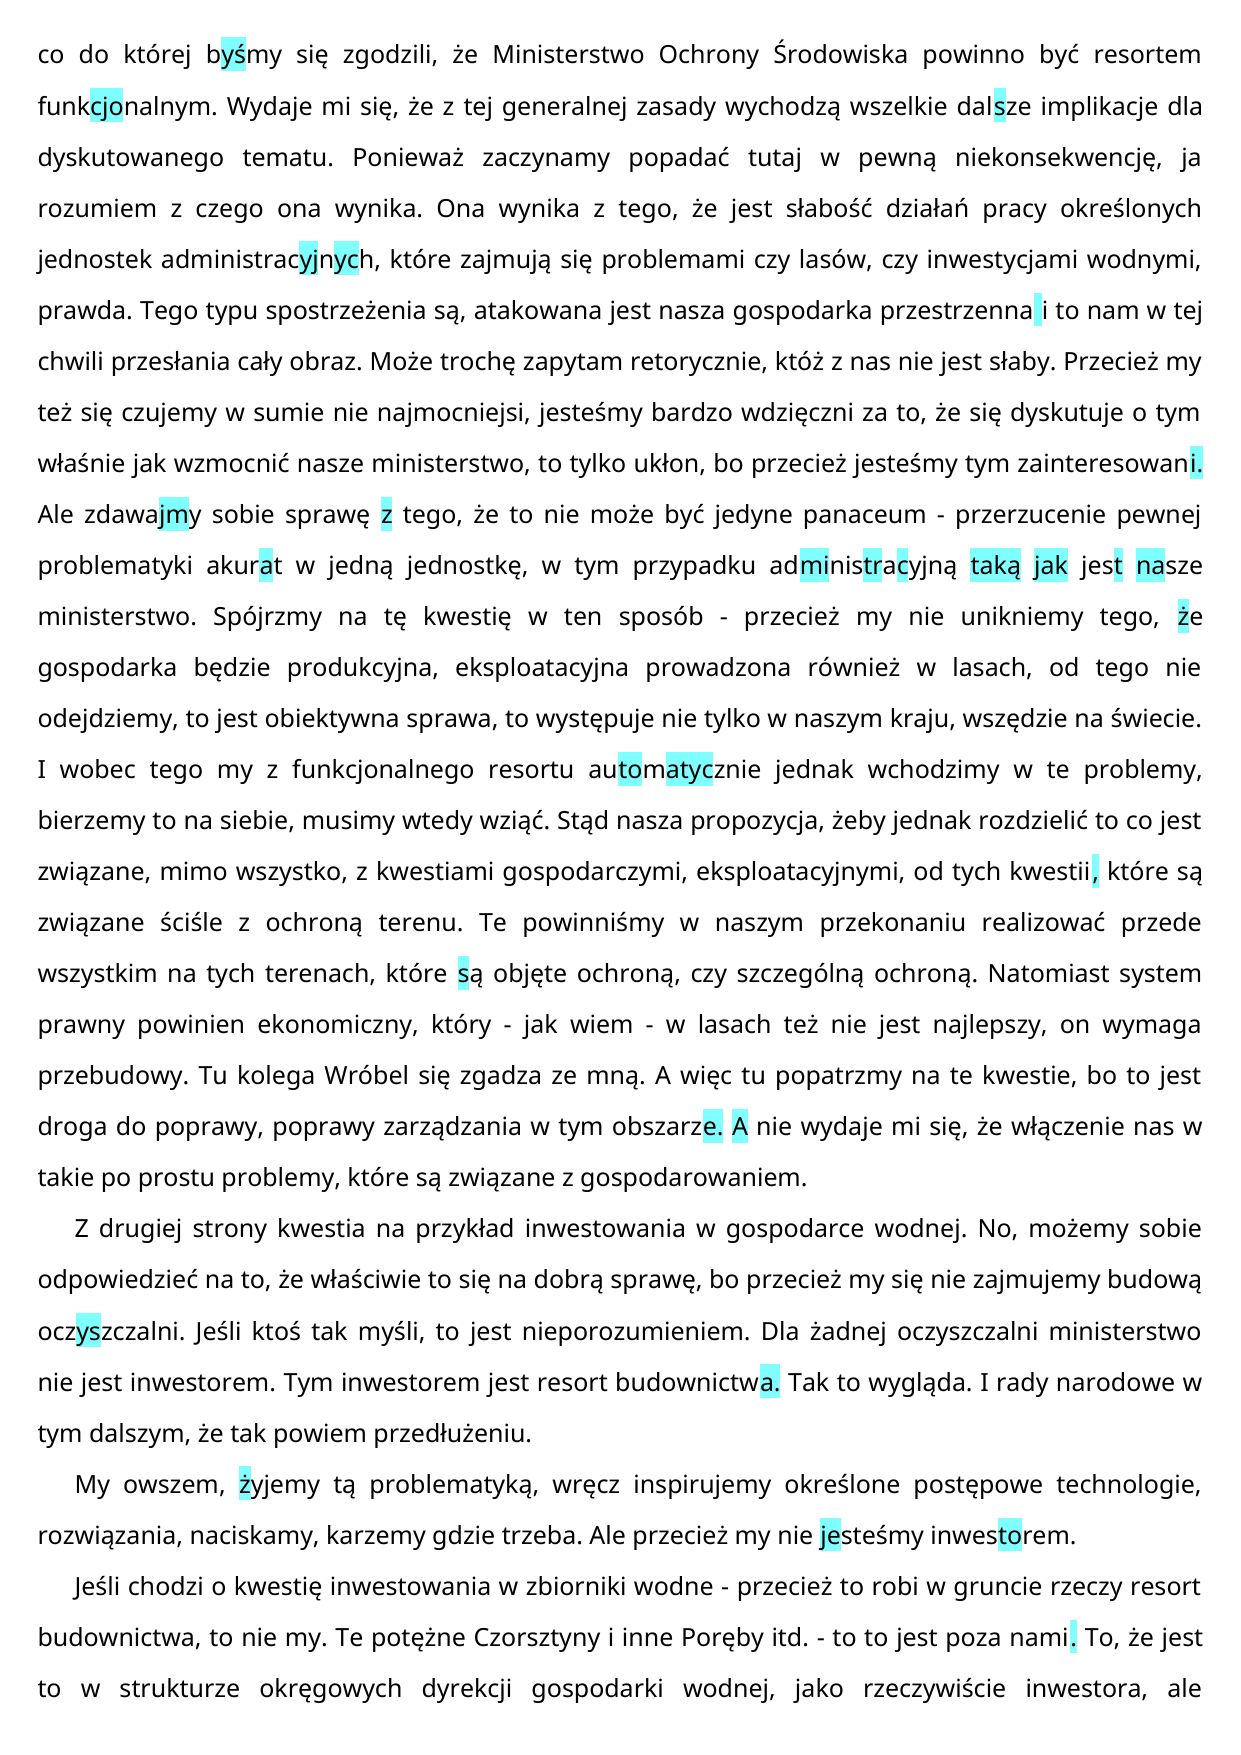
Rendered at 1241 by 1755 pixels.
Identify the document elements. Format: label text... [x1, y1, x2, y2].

text My owszem, żyjemy tą problematyką, wręcz inspirujemy określone postępowe technologie, rozwiązania, naciskamy, karzemy gdzie trzeba. Ale przecież my nie jesteśmy inwestorem. [37, 1466, 1203, 1551]
text co do której byśmy się zgodzili, że Ministerstwo Ochrony Środowiska powinno być resortem funkcjonalnym. Wydaje mi się, że z tej generalnej zasady wychodzą wszelkie dalsze implikacje dla dyskutowanego tematu. Ponieważ zaczynamy popadać tutaj w pewną niekonsekwencję, ja rozumiem z czego ona wynika. Ona wynika z tego, że jest słabość działań pracy określonych jednostek administracyjnych, które zajmują się problemami czy lasów, czy inwestycjami wodnymi, prawda. Tego typu spostrzeżenia są, atakowana jest nasza gospodarka przestrzenna i to nam w tej chwili przesłania cały obraz. Może trochę zapytam retorycznie, któż z nas nie jest słaby. Przecież my też się czujemy w sumie nie najmocniejsi, jesteśmy bardzo wdzięczni za to, że się dyskutuje o tym właśnie jak wzmocnić nasze ministerstwo, to tylko ukłon, bo przecież jesteśmy tym zainteresowani. Ale zdawajmy sobie sprawę z tego, że to nie może być jedyne panaceum - przerzucenie pewnej problematyki akurat w jedną jednostkę, w tym przypadku administracyjną taką jak jest nasze ministerstwo. Spójrzmy na tę kwestię w ten sposób - przecież my nie unikniemy tego, że gospodarka będzie produkcyjna, eksploatacyjna prowadzona również w lasach, od tego nie odejdziemy, to jest obiektywna sprawa, to występuje nie tylko w naszym kraju, wszędzie na świecie. I wobec tego my z funkcjonalnego resortu automatycznie jednak wchodzimy w te problemy, bierzemy to na siebie, musimy wtedy wziąć. Stąd nasza propozycja, żeby jednak rozdzielić to co jest związane, mimo wszystko, z kwestiami gospodarczymi, eksploatacyjnymi, od tych kwestii, które są związane ściśle z ochroną terenu. Te powinniśmy w naszym przekonaniu realizować przede wszystkim na tych terenach, które są objęte ochroną, czy szczególną ochroną. Natomiast system prawny powinien ekonomiczny, który - jak wiem - w lasach też nie jest najlepszy, on wymaga przebudowy. Tu kolega Wróbel się zgadza ze mną. A więc tu popatrzmy na te kwestie, bo to jest droga do poprawy, poprawy zarządzania w tym obszarze. A nie wydaje mi się, że włączenie nas w takie po prostu problemy, które są związane z gospodarowaniem. [37, 37, 1203, 1194]
text Z drugiej strony kwestia na przykład inwestowania w gospodarce wodnej. No, możemy sobie odpowiedzieć na to, że właściwie to się na dobrą sprawę, bo przecież my się nie zajmujemy budową oczyszczalni. Jeśli ktoś tak myśli, to jest nieporozumieniem. Dla żadnej oczyszczalni ministerstwo nie jest inwestorem. Tym inwestorem jest resort budownictwa. Tak to wygląda. I rady narodowe w tym dalszym, że tak powiem przedłużeniu. [37, 1211, 1203, 1449]
text Jeśli chodzi o kwestię inwestowania w zbiorniki wodne - przecież to robi w gruncie rzeczy resort budownictwa, to nie my. Te potężne Czorsztyny i inne Poręby itd. - to to jest poza nami. To, że jest to w strukturze okręgowych dyrekcji gospodarki wodnej, jako rzeczywiście inwestora, ale [37, 1568, 1203, 1704]
